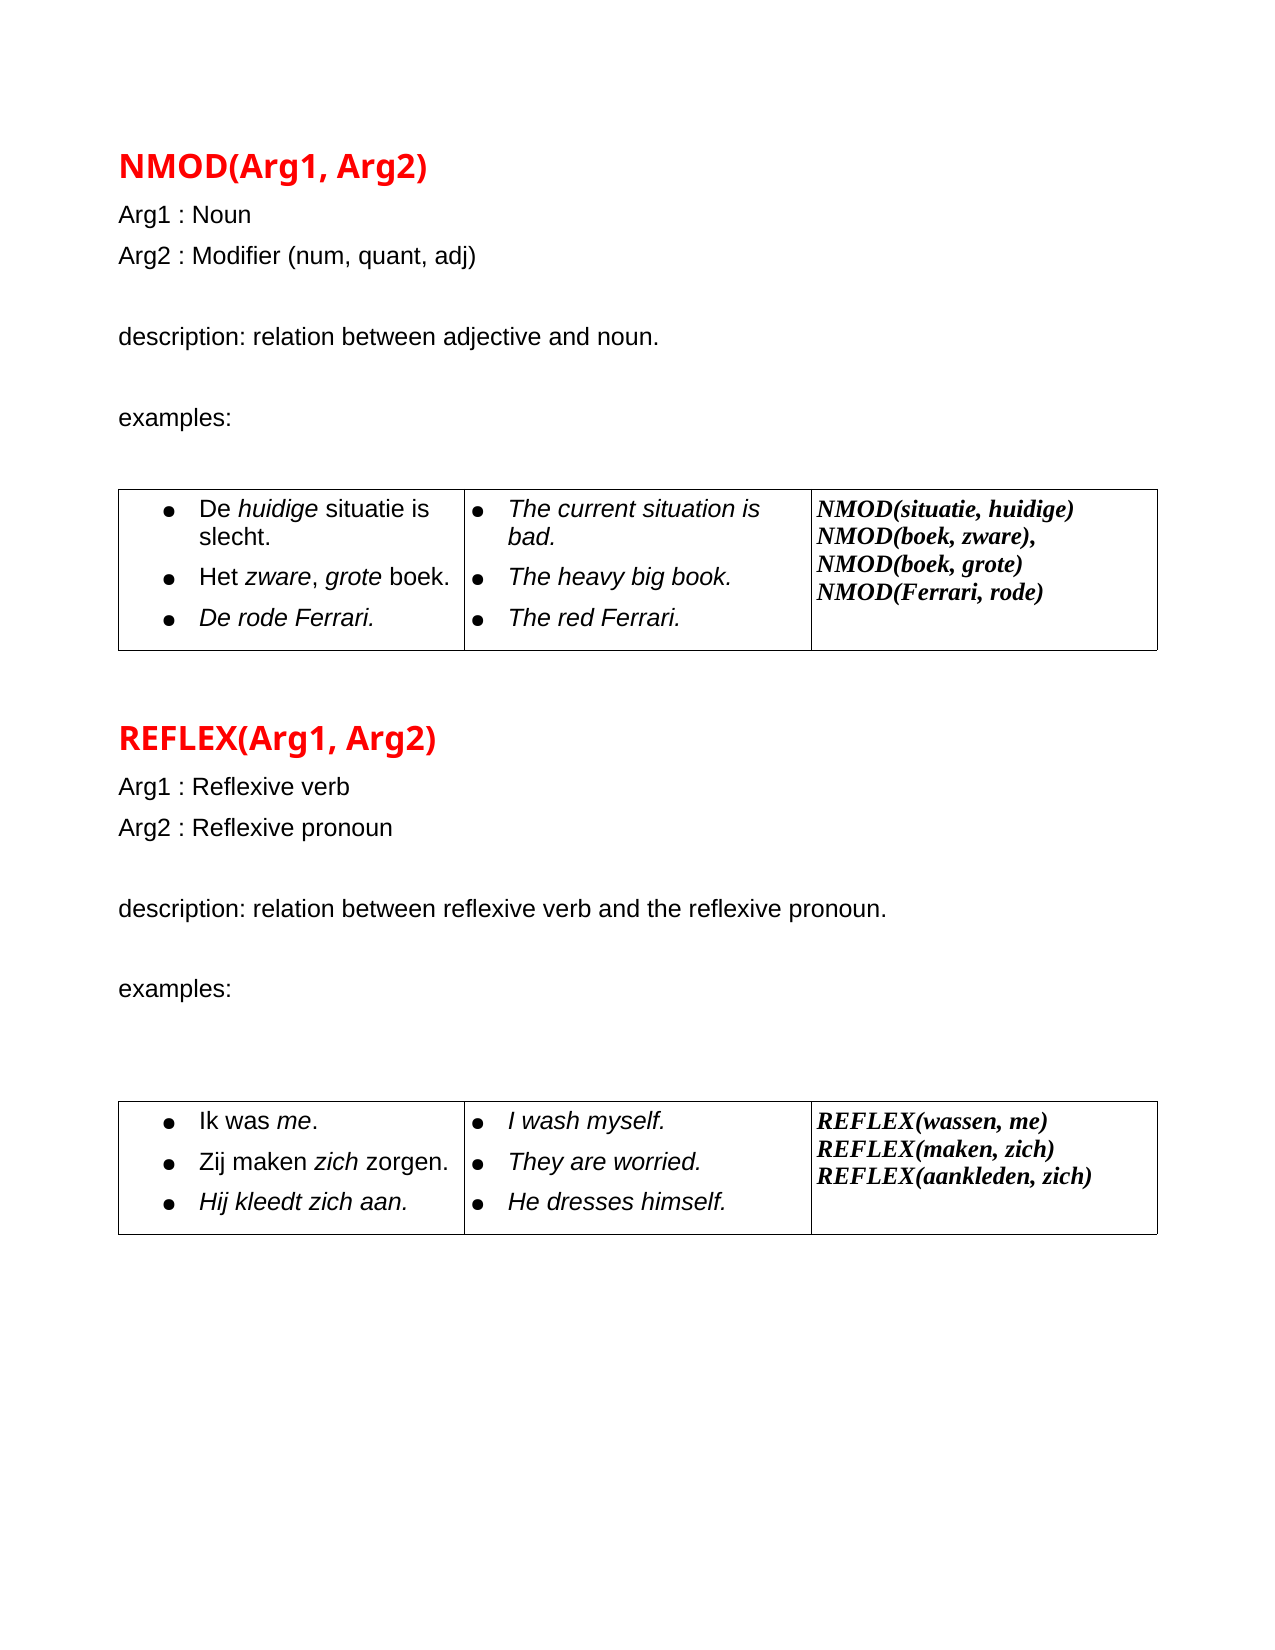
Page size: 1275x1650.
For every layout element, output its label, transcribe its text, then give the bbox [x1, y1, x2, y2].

table_header REFLEX(wassen, me) REFLEX(maken, zich) REFLEX(aankleden, zich) [812, 1102, 1157, 1234]
text Arg2 : Reflexive pronoun [118, 814, 1157, 842]
text examples: [118, 403, 1157, 431]
table_header NMOD(situatie, huidige) NMOD(boek, zware), NMOD(boek, grote) NMOD(Ferrari, rode) [812, 490, 1157, 650]
table_header De huidige situatie is slecht. Het zware, grote boek. De rode Ferrari. [119, 490, 464, 650]
text examples: [118, 975, 1157, 1003]
text Arg2 : Modifier (num, quant, adj) [118, 242, 1157, 270]
table_header I wash myself. They are worried. He dresses himself. [465, 1102, 811, 1234]
text description: relation between reflexive verb and the reflexive pronoun. [118, 894, 1157, 922]
table_header Ik was me. Zij maken zich zorgen. Hij kleedt zich aan. [119, 1102, 464, 1234]
subtitle NMOD(Arg1, Arg2) [118, 143, 1157, 189]
table_header The current situation is bad. The heavy big book. The red Ferrari. [465, 490, 811, 650]
text Arg1 : Reflexive verb [118, 773, 1157, 801]
text Arg1 : Noun [118, 201, 1157, 229]
text description: relation between adjective and noun. [118, 323, 1157, 351]
subtitle REFLEX(Arg1, Arg2) [118, 715, 1157, 761]
